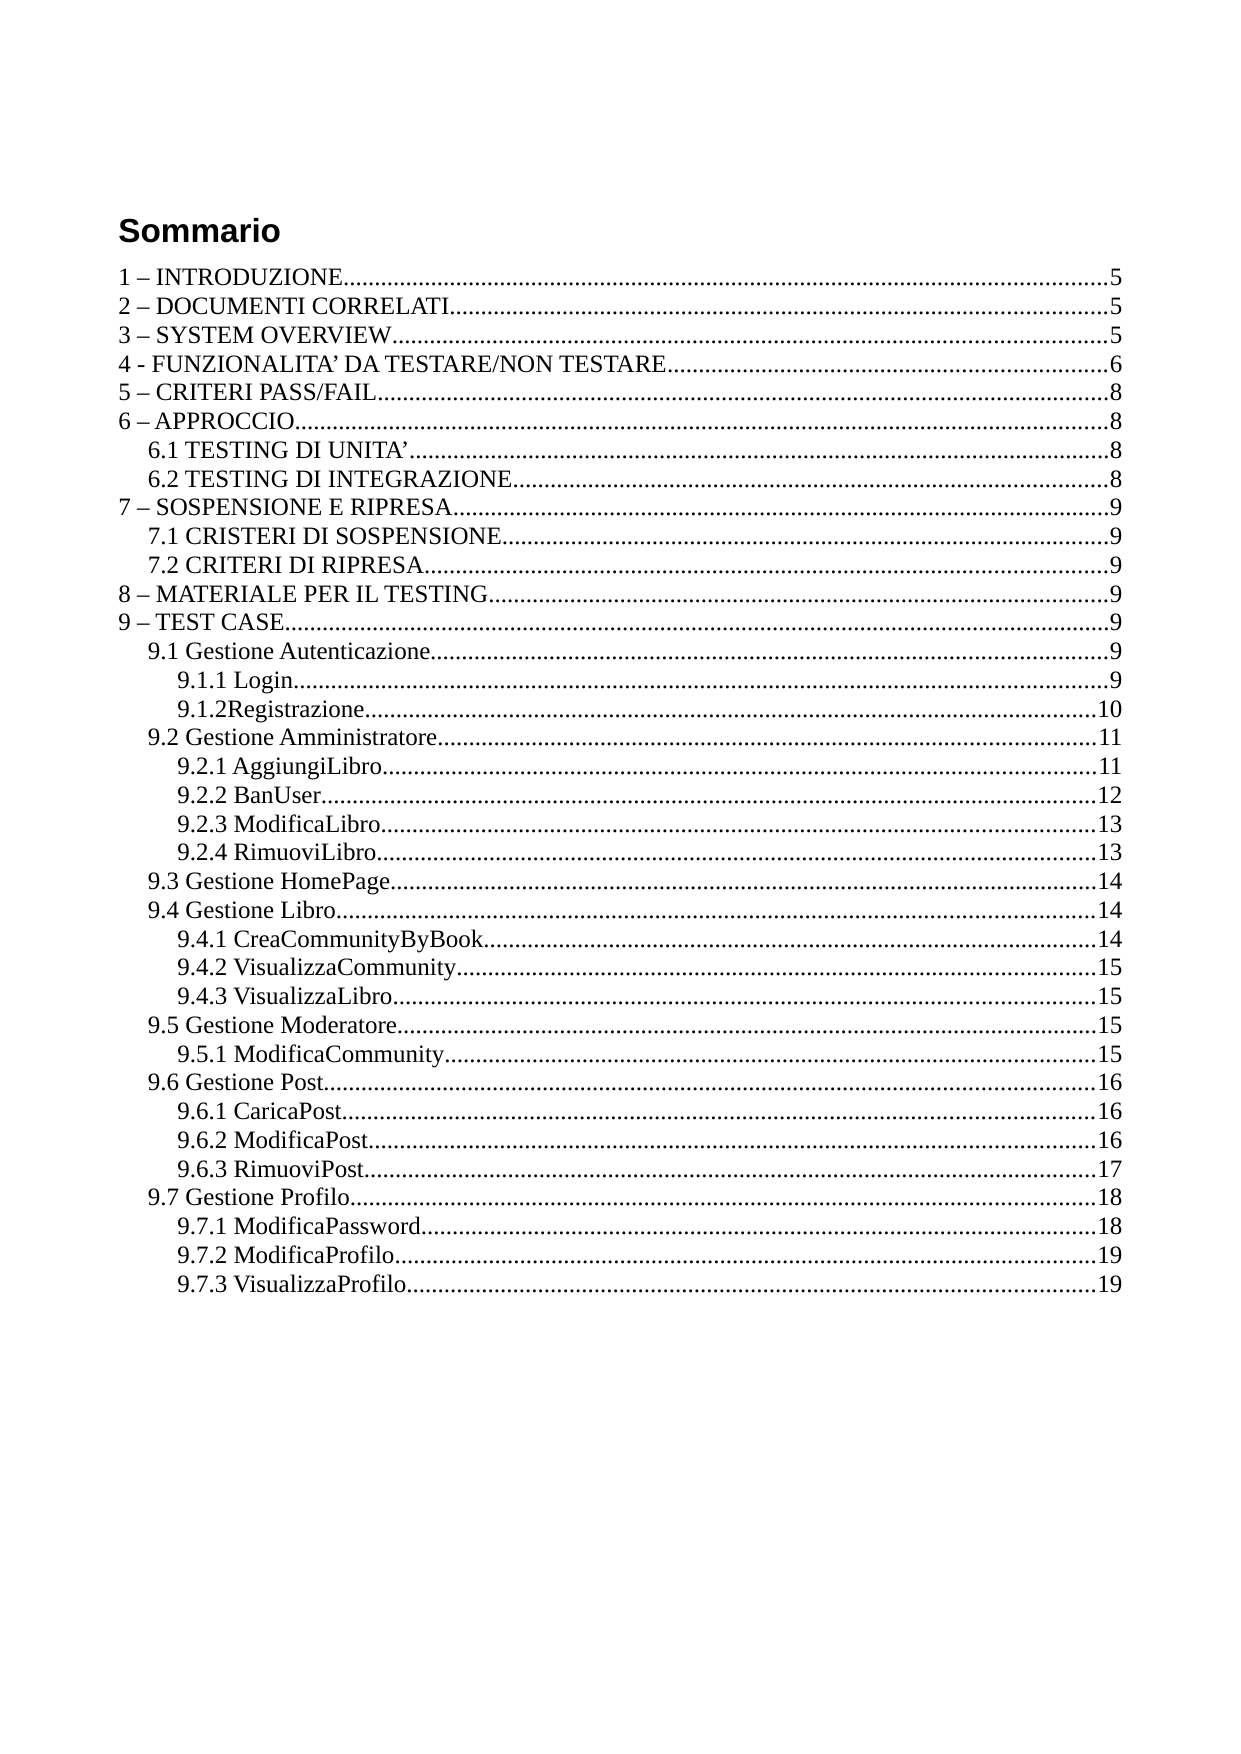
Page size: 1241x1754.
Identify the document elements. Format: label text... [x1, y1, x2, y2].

text 1 – INTRODUZIONE 5 [118, 262, 1122, 291]
text 9.4.3 VisualizzaLibro 15 [177, 981, 1122, 1010]
text 9.2.3 ModificaLibro 13 [177, 809, 1122, 837]
text 9.5.1 ModificaCommunity 15 [177, 1039, 1122, 1067]
text 9.6.2 ModificaPost 16 [177, 1125, 1122, 1154]
text 9.6 Gestione Post 16 [148, 1067, 1122, 1096]
text 9.2.1 AggiungiLibro 11 [177, 751, 1122, 780]
text 6.1 TESTING DI UNITA’ 8 [148, 435, 1122, 464]
text 9.2 Gestione Amministratore 11 [148, 722, 1122, 751]
text 9.7 Gestione Profilo 18 [148, 1182, 1122, 1211]
text 3 – SYSTEM OVERVIEW 5 [118, 320, 1122, 349]
text 9.2.4 RimuoviLibro 13 [177, 837, 1122, 866]
text 7.1 CRISTERI DI SOSPENSIONE 9 [148, 521, 1122, 550]
text 9 – TEST CASE 9 [118, 607, 1122, 636]
text 9.3 Gestione HomePage 14 [148, 866, 1122, 895]
text 9.1 Gestione Autenticazione 9 [148, 636, 1122, 665]
text 7 – SOSPENSIONE E RIPRESA 9 [118, 492, 1122, 521]
text 7.2 CRITERI DI RIPRESA 9 [148, 550, 1122, 579]
text 9.4 Gestione Libro 14 [148, 895, 1122, 924]
text 9.4.1 CreaCommunityByBook 14 [177, 924, 1122, 952]
text 6.2 TESTING DI INTEGRAZIONE 8 [148, 464, 1122, 492]
text 9.6.1 CaricaPost 16 [177, 1096, 1122, 1125]
text 6 – APPROCCIO 8 [118, 406, 1122, 435]
text 9.4.2 VisualizzaCommunity 15 [177, 952, 1122, 981]
text 8 – MATERIALE PER IL TESTING 9 [118, 579, 1122, 607]
text 9.7.3 VisualizzaProfilo 19 [177, 1269, 1122, 1297]
text 5 – CRITERI PASS/FAIL 8 [118, 377, 1122, 406]
subtitle Sommario [118, 211, 1122, 250]
text 4 - FUNZIONALITA’ DA TESTARE/NON TESTARE 6 [118, 349, 1122, 377]
text 9.7.1 ModificaPassword 18 [177, 1211, 1122, 1240]
text 9.1.2Registrazione 10 [177, 694, 1122, 722]
text 9.1.1 Login 9 [177, 665, 1122, 694]
text 9.7.2 ModificaProfilo 19 [177, 1240, 1122, 1269]
text 2 – DOCUMENTI CORRELATI 5 [118, 291, 1122, 320]
text 9.2.2 BanUser 12 [177, 780, 1122, 809]
text 9.6.3 RimuoviPost 17 [177, 1154, 1122, 1182]
text 9.5 Gestione Moderatore 15 [148, 1010, 1122, 1039]
